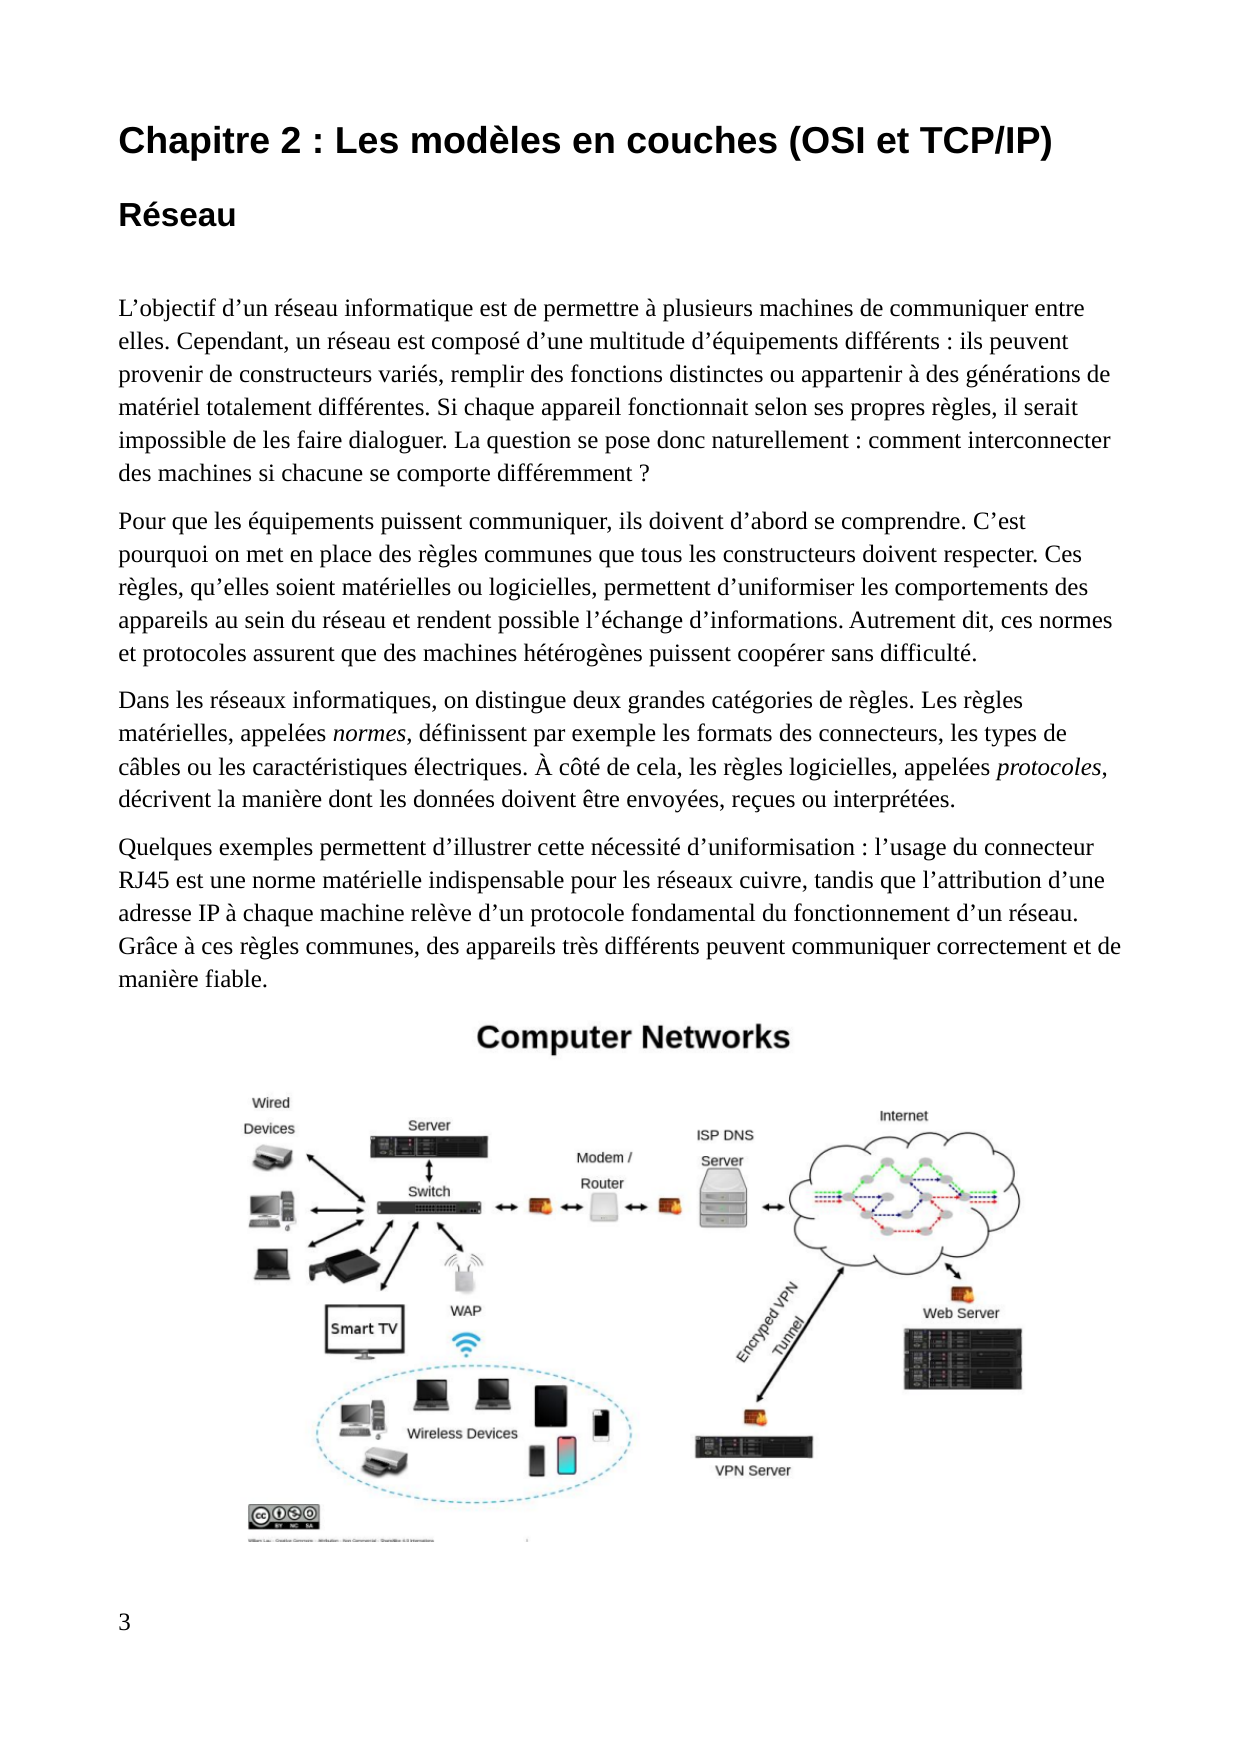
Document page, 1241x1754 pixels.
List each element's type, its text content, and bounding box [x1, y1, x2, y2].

subtitle Chapitre 2 : Les modèles en couches (OSI et TCP/IP) [118, 118, 1122, 161]
subtitle Réseau [118, 194, 1122, 233]
text Pour que les équipements puissent communiquer, ils doivent d’abord se comprendre. C’est pourquoi on met en place des règles communes que tous les constructeurs doivent respecter. Ces règles, qu’elles soient matérielles ou logicielles, permettent d’uniformiser les comportements des appareils au sein du réseau et rendent possible l’échange d’informations. Autrement dit, ces normes et protocoles assurent que des machines hétérogènes puissent coopérer sans difficulté. [118, 506, 1122, 667]
text Quelques exemples permettent d’illustrer cette nécessité d’uniformisation : l’usage du connecteur RJ45 est une norme matérielle indispensable pour les réseaux cuivre, tandis que l’attribution d’une adresse IP à chaque machine relève d’un protocole fondamental du fonctionnement d’un réseau. Grâce à ces règles communes, des appareils très différents peuvent communiquer correctement et de manière fiable. [118, 832, 1122, 993]
picture [118, 1011, 1123, 1542]
text L’objectif d’un réseau informatique est de permettre à plusieurs machines de communiquer entre elles. Cependant, un réseau est composé d’une multitude d’équipements différents : ils peuvent provenir de constructeurs variés, remplir des fonctions distinctes ou appartenir à des générations de matériel totalement différentes. Si chaque appareil fonctionnait selon ses propres règles, il serait impossible de les faire dialoguer. La question se pose donc naturellement : comment interconnecter des machines si chacune se comporte différemment ? [118, 293, 1122, 487]
text Dans les réseaux informatiques, on distingue deux grandes catégories de règles. Les règles matérielles, appelées normes, définissent par exemple les formats des connecteurs, les types de câbles ou les caractéristiques électriques. À côté de cela, les règles logicielles, appelées protocoles, décrivent la manière dont les données doivent être envoyées, reçues ou interprétées. [118, 686, 1122, 813]
